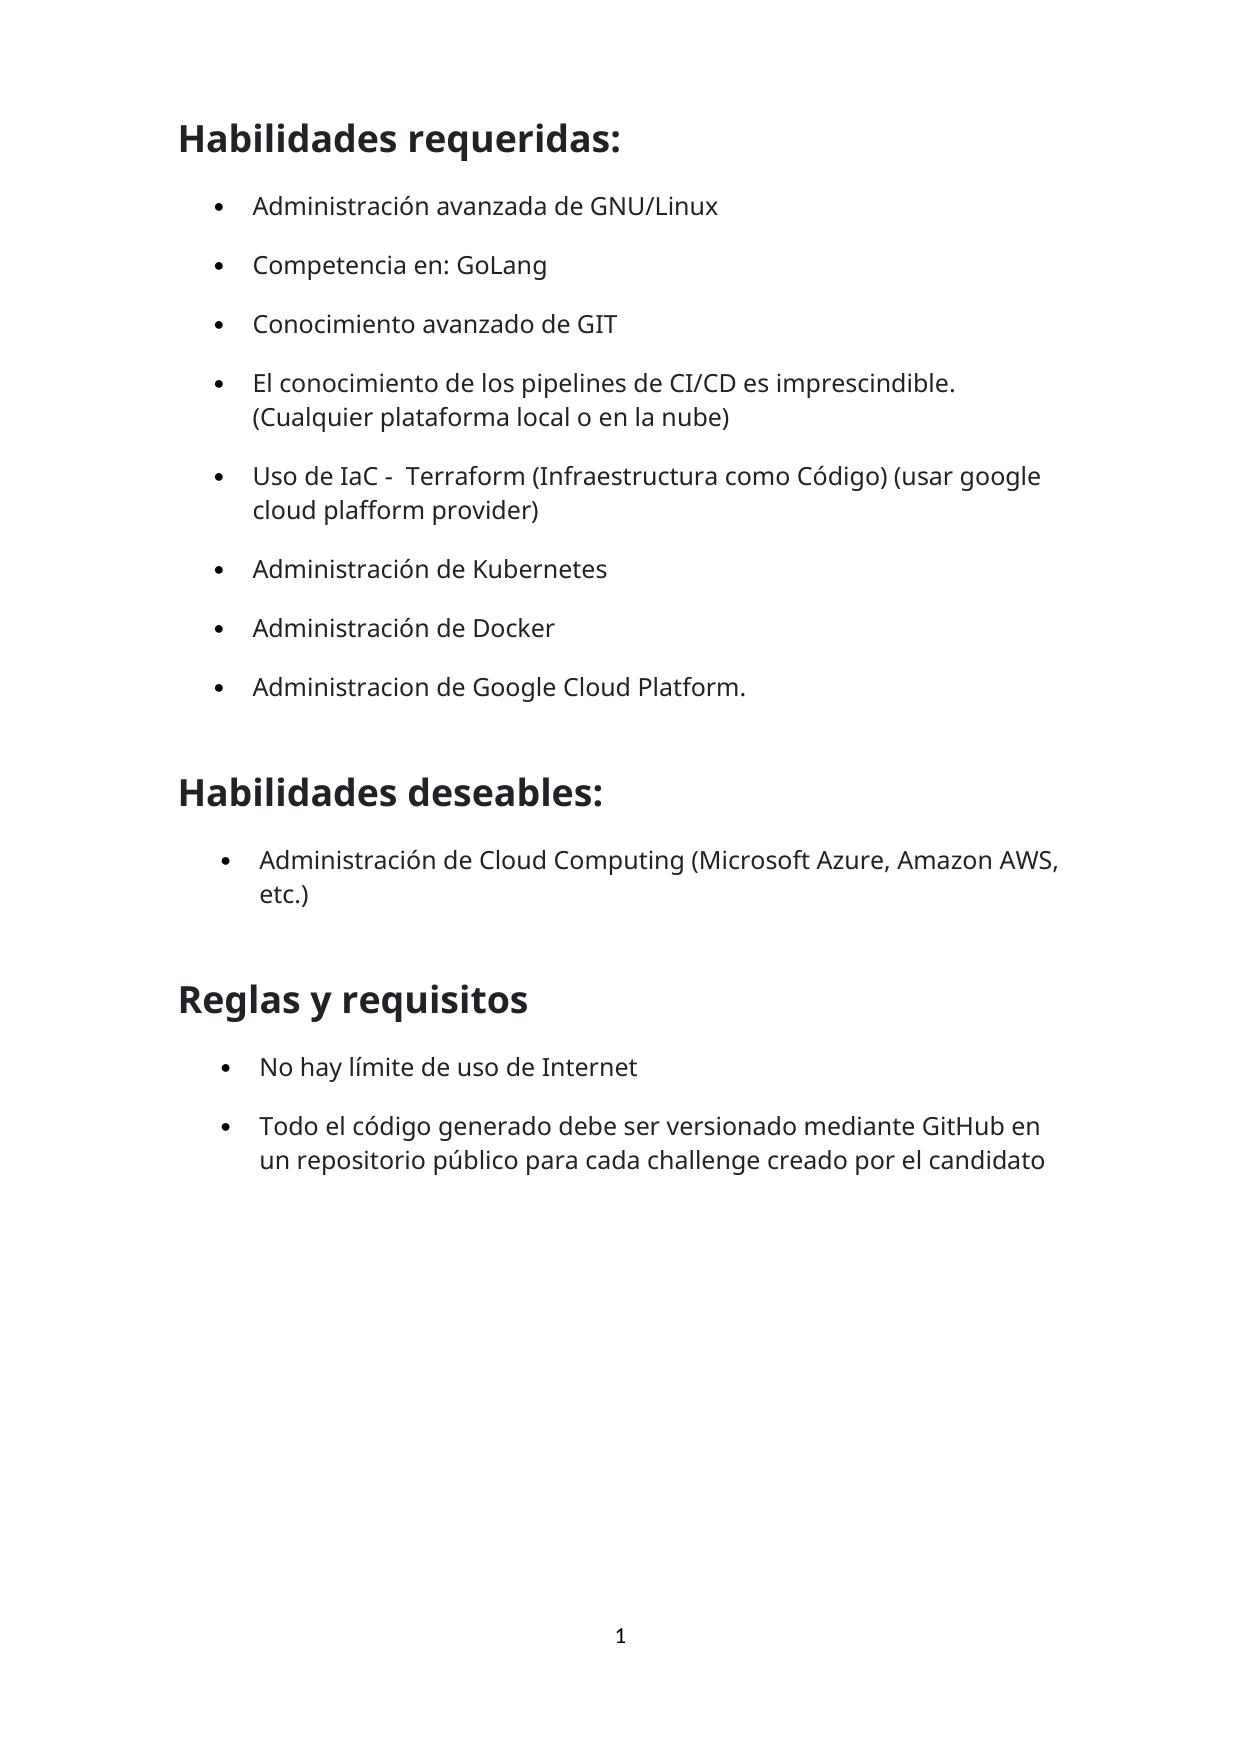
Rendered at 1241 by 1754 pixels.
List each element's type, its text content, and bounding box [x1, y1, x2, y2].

list Administracion de Google Cloud Platform. [215, 670, 1063, 704]
list Administración avanzada de GNU/Linux [215, 188, 1063, 223]
list Administración de Kubernetes [215, 552, 1063, 586]
text Habilidades requeridas: [177, 112, 1063, 163]
list No hay límite de uso de Internet [222, 1049, 1063, 1083]
list Administración de Cloud Computing (Microsoft Azure, Amazon AWS, etc.) [222, 843, 1063, 911]
list Competencia en: GoLang [215, 248, 1063, 282]
list Administración de Docker [215, 611, 1063, 645]
text Reglas y requisitos [177, 973, 1063, 1024]
list El conocimiento de los pipelines de CI/CD es imprescindible. (Cualquier plataforma local o en la nube) [215, 366, 1063, 434]
list Todo el código generado debe ser versionado mediante GitHub en un repositorio público para cada challenge creado por el candidato [222, 1108, 1063, 1177]
list Uso de IaC - Terraform (Infraestructura como Código) (usar google cloud plafform provider) [215, 459, 1063, 527]
list Conocimiento avanzado de GIT [215, 307, 1063, 341]
text Habilidades deseables: [177, 767, 1063, 818]
